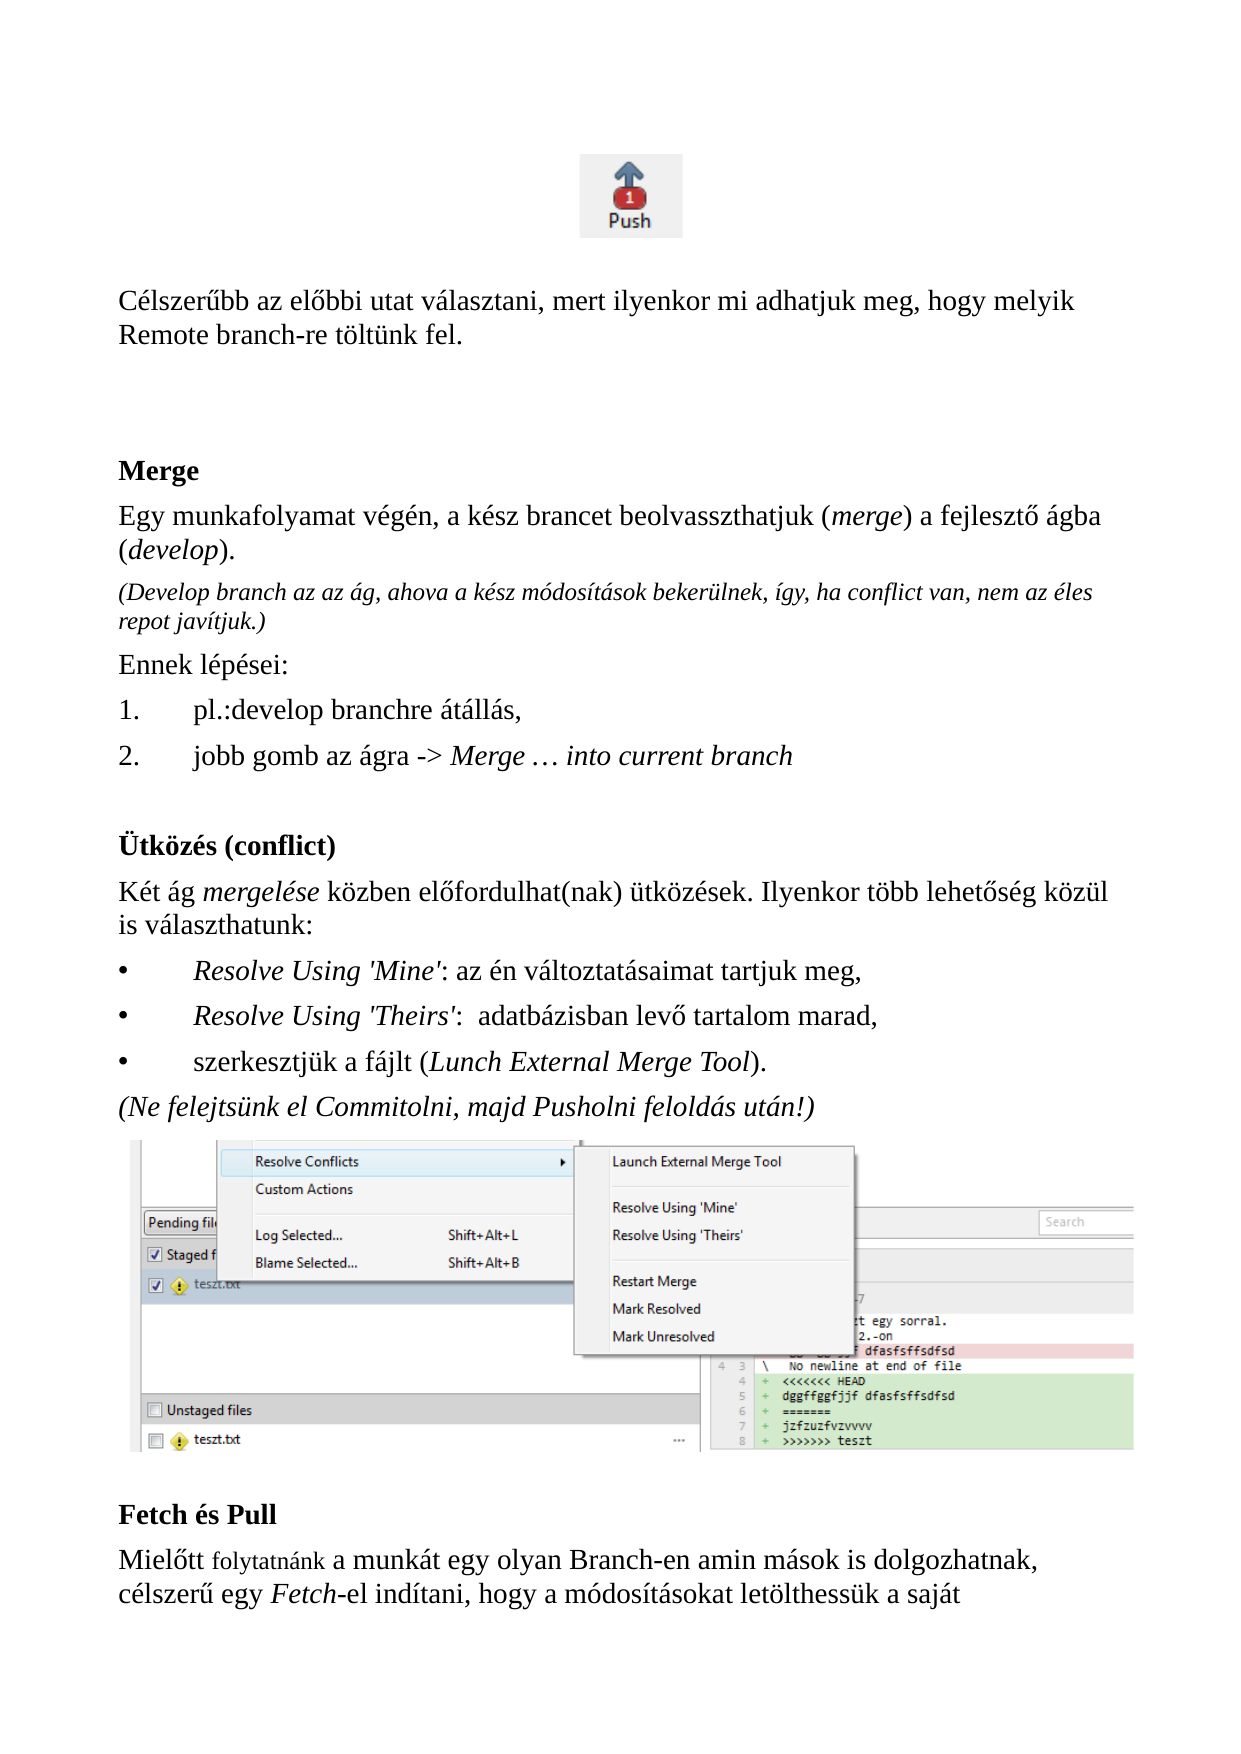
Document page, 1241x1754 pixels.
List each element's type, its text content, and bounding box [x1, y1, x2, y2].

text (Develop branch az az ág, ahova a kész módosítások bekerülnek, így, ha conflict van, nem az éles repot javítjuk.) [118, 577, 1122, 635]
text Ütközés (conflict) [118, 828, 1122, 862]
list Resolve Using 'Theirs': adatbázisban levő tartalom marad, [118, 998, 1122, 1032]
text (Ne felejtsünk el Commitolni, majd Pusholni feloldás után!) [118, 1089, 1122, 1123]
text Két ág mergelése közben előfordulhat(nak) ütközések. Ilyenkor több lehetőség közül is választhatunk: [118, 874, 1122, 941]
list szerkesztjük a fájlt (Lunch External Merge Tool). [118, 1044, 1122, 1077]
text Merge [118, 453, 1122, 487]
list jobb gomb az ágra -> Merge … into current branch [118, 738, 1122, 771]
picture [129, 1140, 1134, 1452]
text Ennek lépései: [118, 647, 1122, 680]
text Célszerűbb az előbbi utat választani, mert ilyenkor mi adhatjuk meg, hogy melyik Remote branch-re töltünk fel. [118, 283, 1122, 350]
text Mielőtt folytatnánk a munkát egy olyan Branch-en amin mások is dolgozhatnak, célszerű egy Fetch-el indítani, hogy a módosításokat letölthessük a saját [118, 1542, 1122, 1609]
text Egy munkafolyamat végén, a kész brancet beolvasszthatjuk (merge) a fejlesztő ágba (develop). [118, 498, 1122, 566]
list Resolve Using 'Mine': az én változtatásaimat tartjuk meg, [118, 953, 1122, 986]
list pl.:develop branchre átállás, [118, 692, 1122, 726]
picture [579, 154, 683, 238]
text Fetch és Pull [118, 1497, 1122, 1531]
